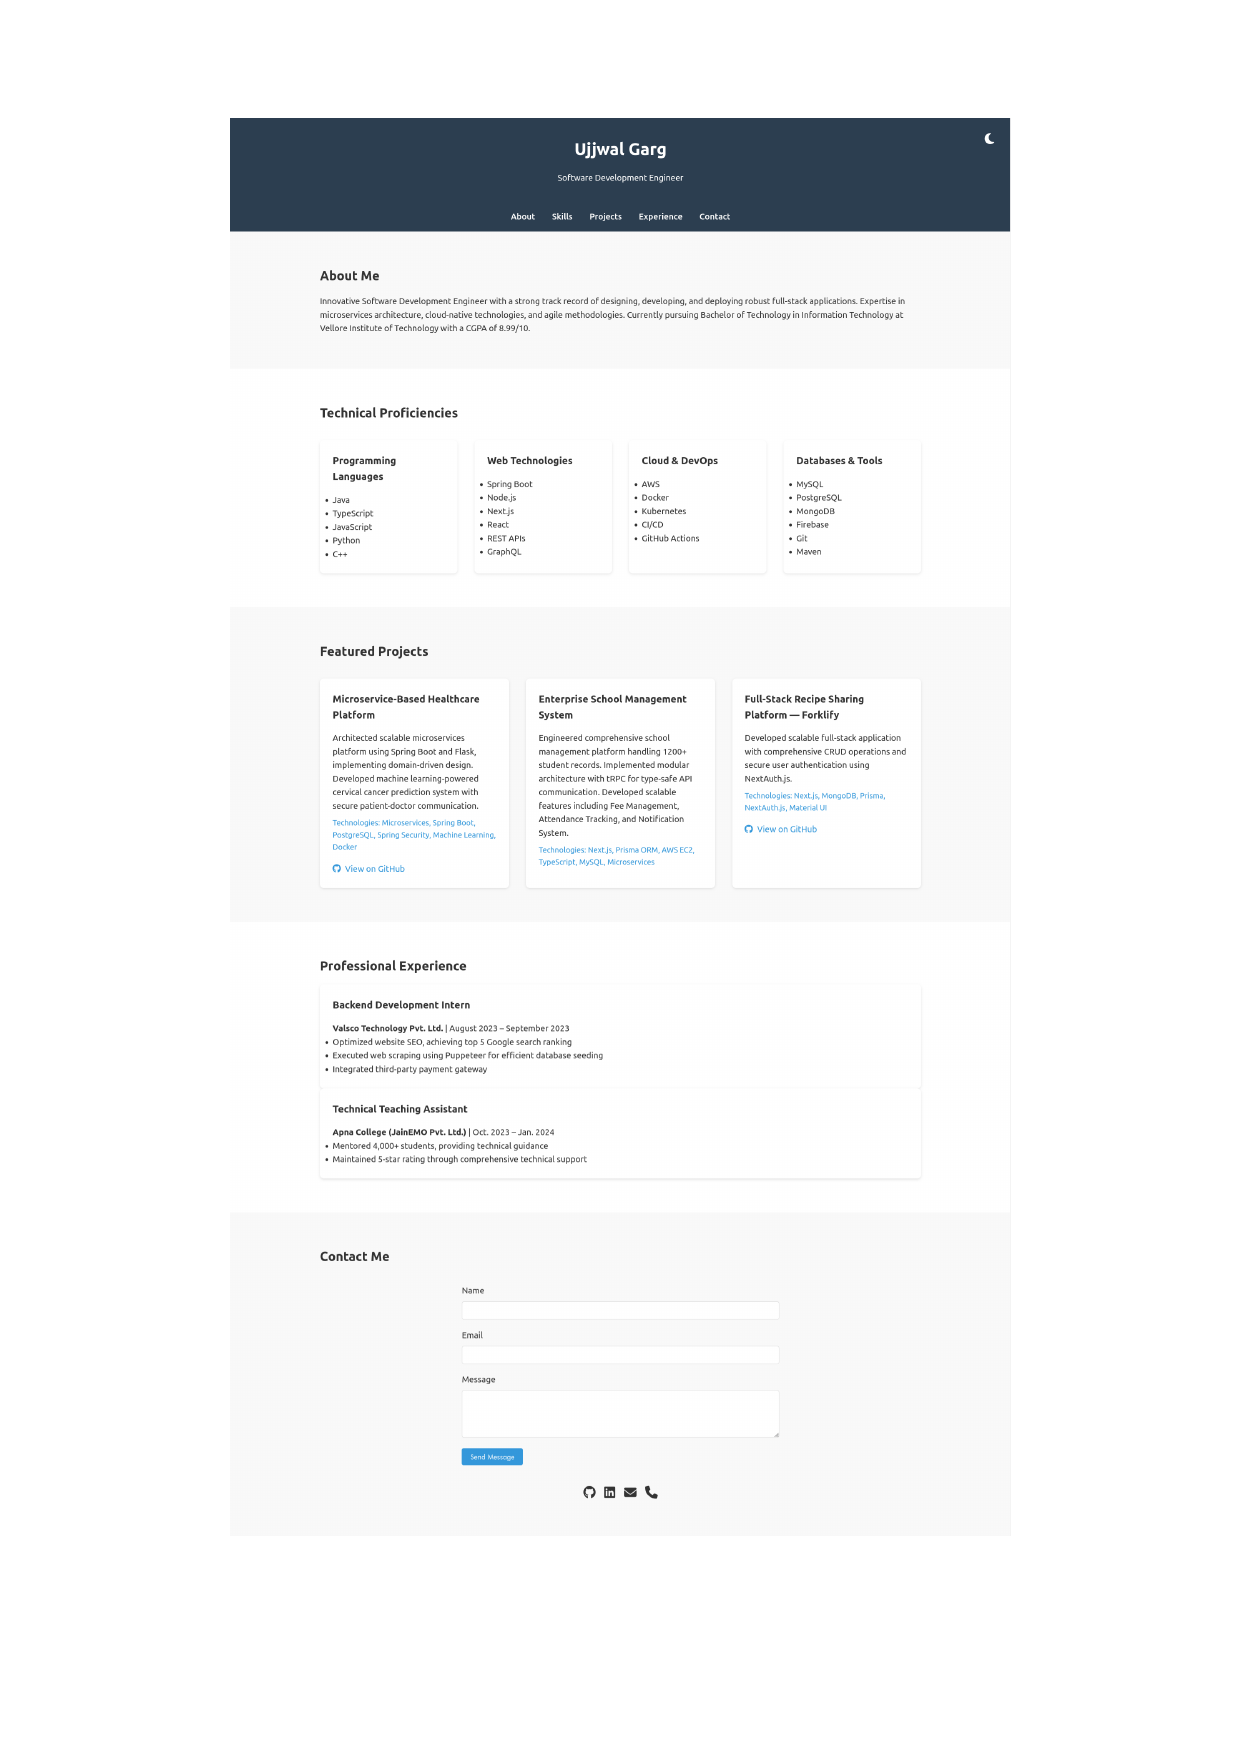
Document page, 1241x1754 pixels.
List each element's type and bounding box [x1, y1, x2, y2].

picture [230, 118, 1011, 1536]
